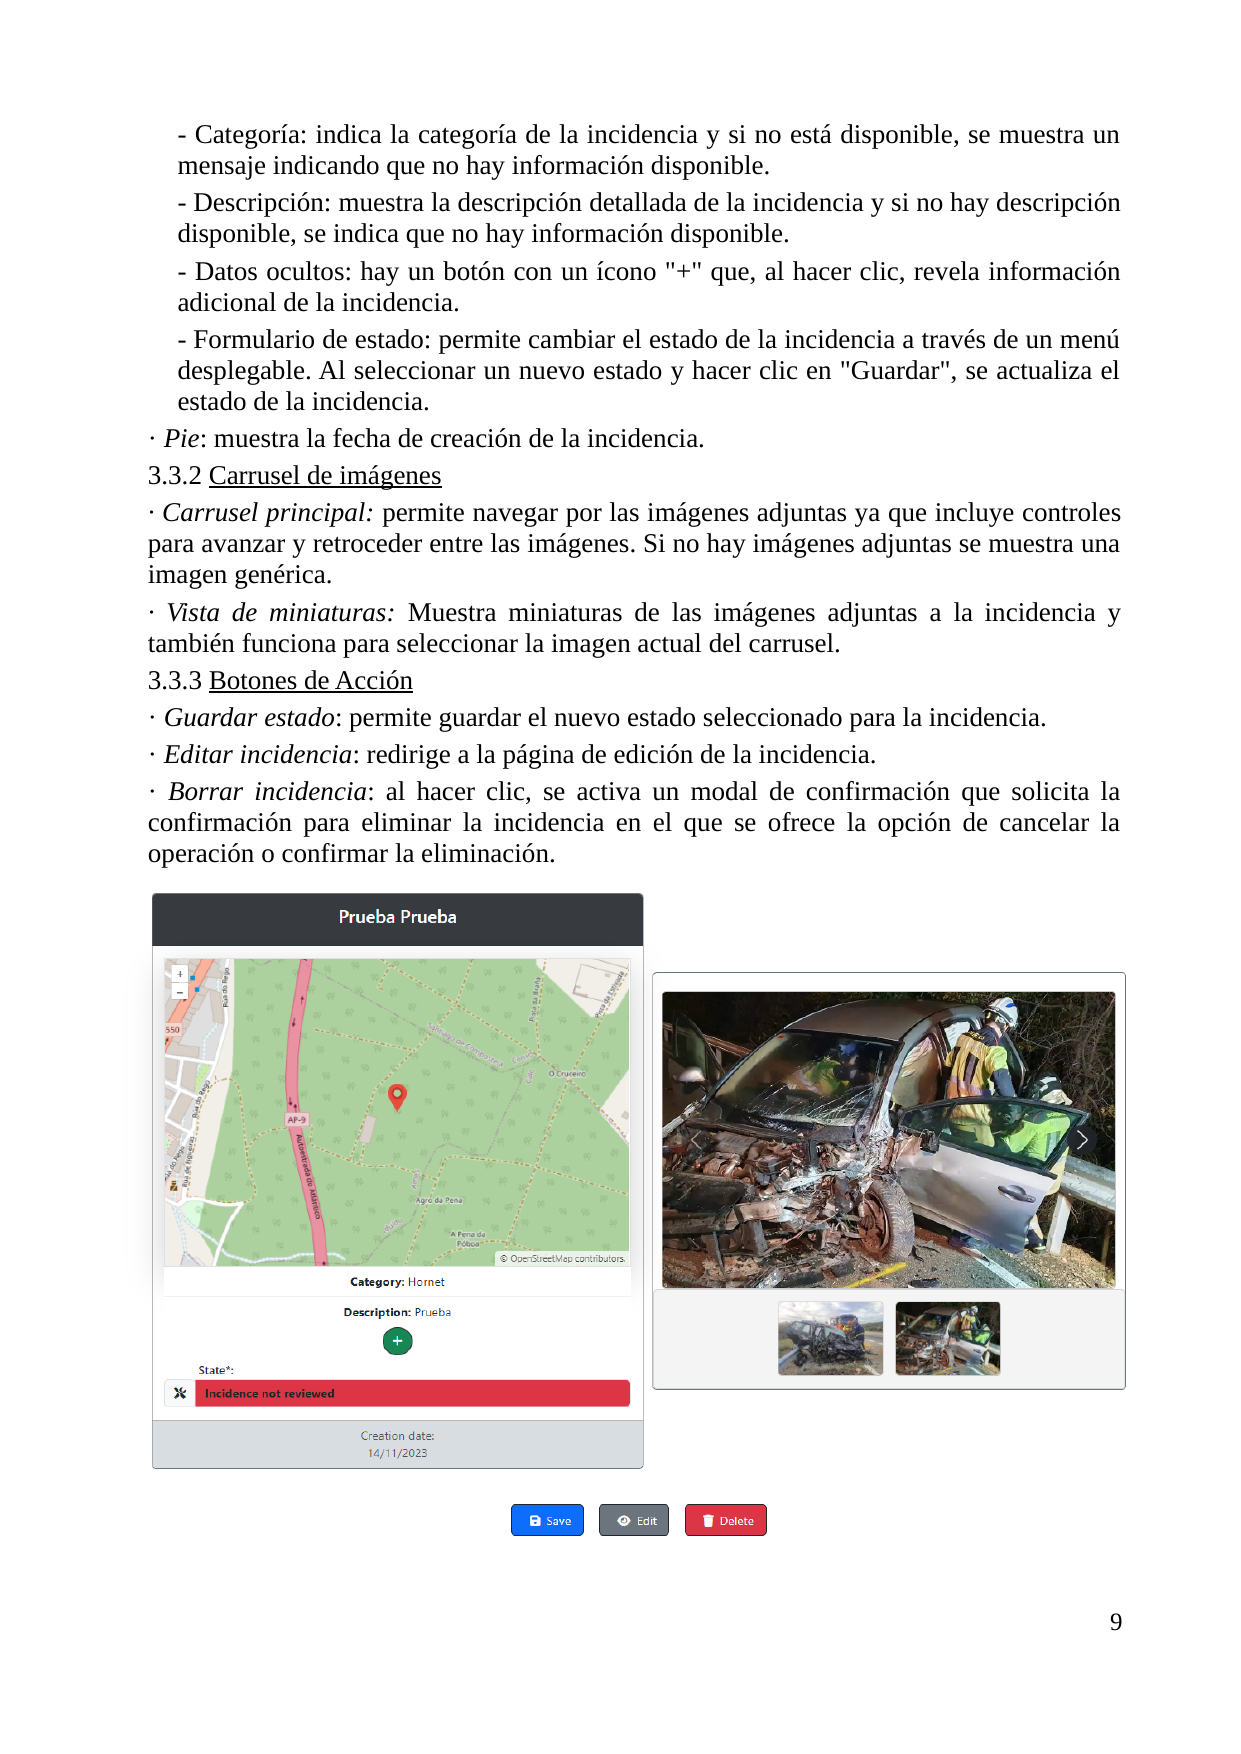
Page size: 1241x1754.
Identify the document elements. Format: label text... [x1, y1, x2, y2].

picture [114, 883, 1163, 1556]
text - Descripción: muestra la descripción detallada de la incidencia y si no hay descripción disponible, se indica que no hay información disponible. [177, 186, 1122, 249]
text - Datos ocultos: hay un botón con un ícono "+" que, al hacer clic, revela información adicional de la incidencia. [177, 254, 1122, 317]
text - Formulario de estado: permite cambiar el estado de la incidencia a través de un menú desplegable. Al seleccionar un nuevo estado y hacer clic en "Guardar", se actualiza el estado de la incidencia. [177, 323, 1122, 416]
text · Carrusel principal: permite navegar por las imágenes adjuntas ya que incluye controles para avanzar y retroceder entre las imágenes. Si no hay imágenes adjuntas se muestra una imagen genérica. [148, 496, 1122, 590]
text · Pie: muestra la fecha de creación de la incidencia. [148, 422, 1122, 453]
text · Vista de miniaturas: Muestra miniaturas de las imágenes adjuntas a la incidencia y también funciona para seleccionar la imagen actual del carrusel. [148, 596, 1122, 658]
text · Editar incidencia: redirige a la página de edición de la incidencia. [148, 738, 1122, 769]
text · Guardar estado: permite guardar el nuevo estado seleccionado para la incidencia. [148, 701, 1122, 732]
text 3.3.3 Botones de Acción [148, 664, 1122, 695]
text 3.3.2 Carrusel de imágenes [148, 459, 1122, 490]
text · Borrar incidencia: al hacer clic, se activa un modal de confirmación que solicita la confirmación para eliminar la incidencia en el que se ofrece la opción de cancelar la operación o confirmar la eliminación. [148, 775, 1122, 869]
text - Categoría: indica la categoría de la incidencia y si no está disponible, se muestra un mensaje indicando que no hay información disponible. [177, 118, 1122, 180]
